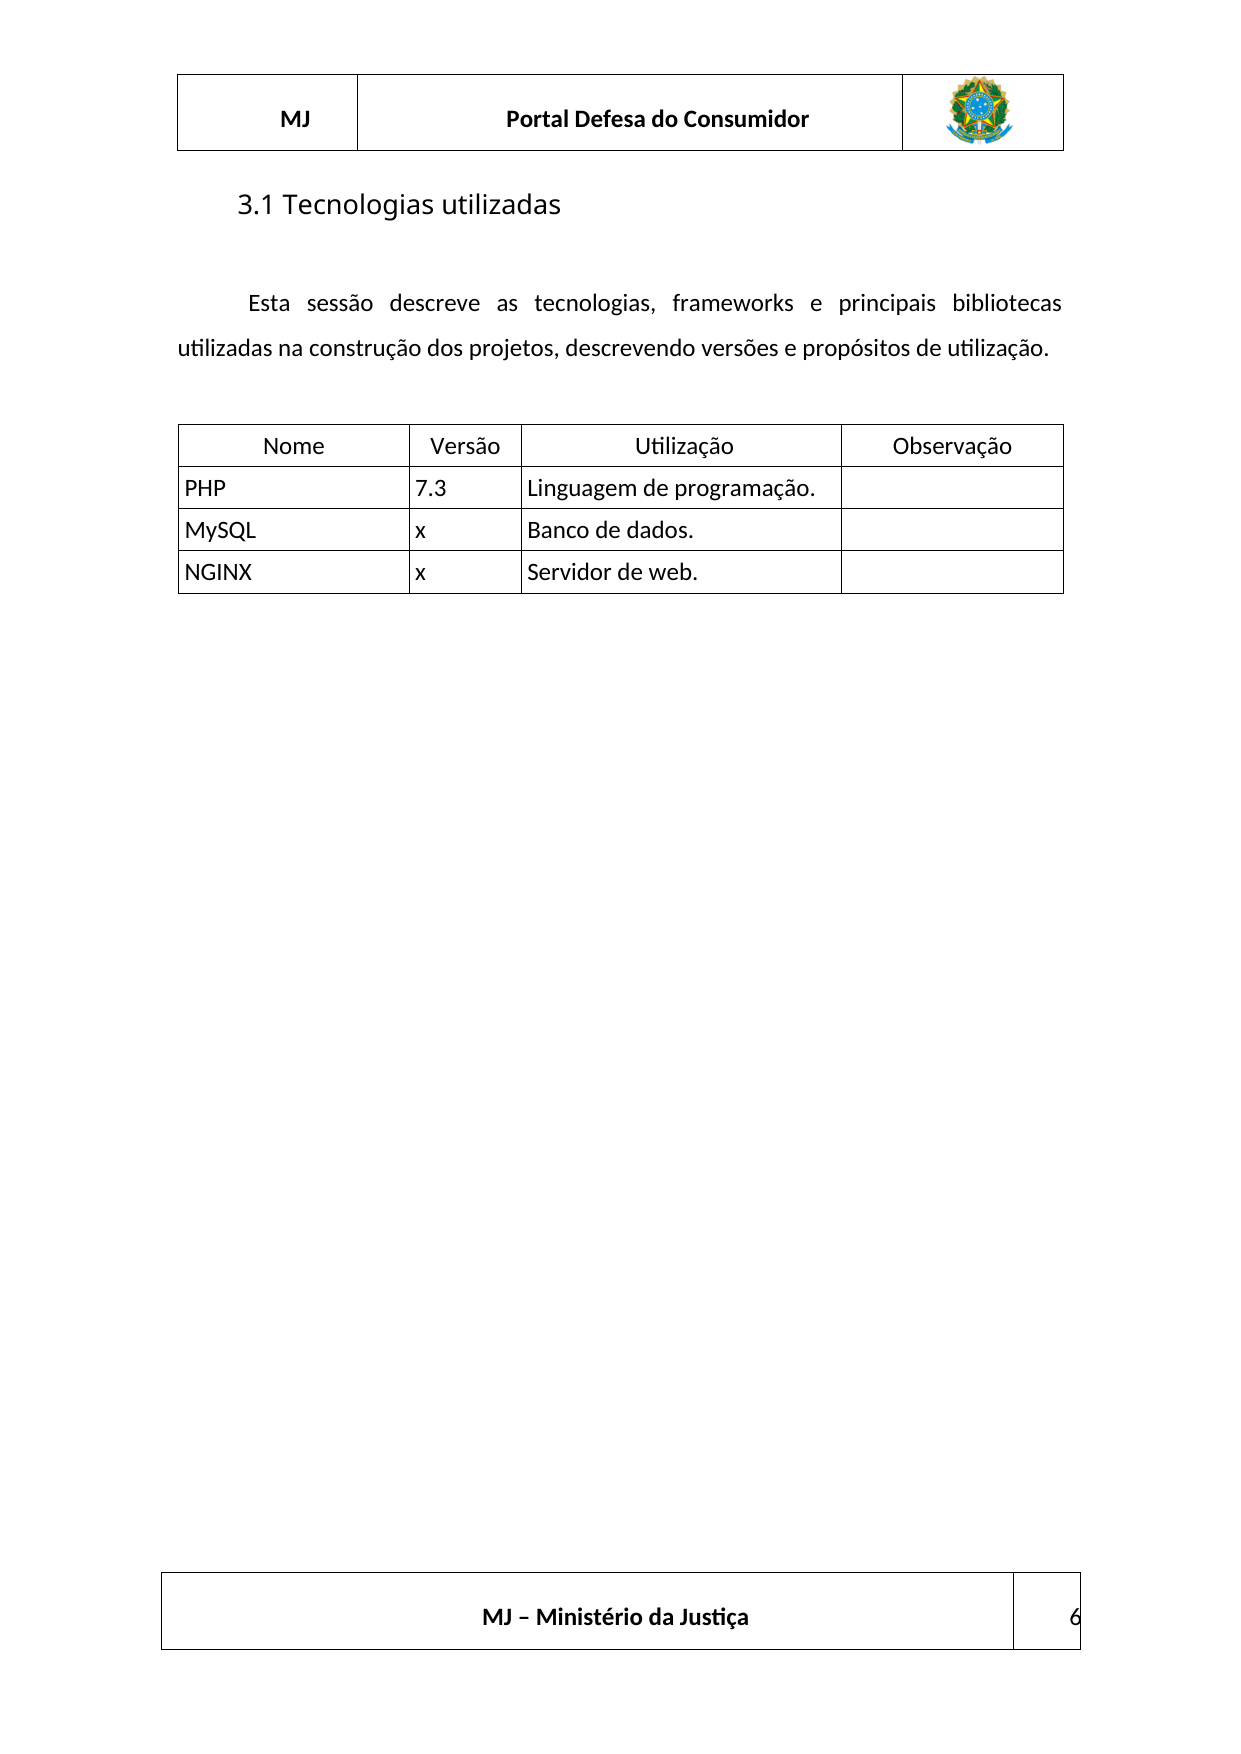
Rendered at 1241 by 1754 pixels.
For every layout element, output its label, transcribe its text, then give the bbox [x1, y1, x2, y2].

table_cell [842, 509, 1063, 550]
table_cell x [410, 551, 521, 592]
subtitle 3.1 Tecnologias utilizadas [561, 186, 1063, 223]
table_cell PHP [179, 467, 409, 508]
subtitle 3.1 Tecnologias utilizadas [177, 186, 237, 223]
text Esta sessão descreve as tecnologias, frameworks e principais bibliotecas utilizadas na construção dos projetos, descrevendo versões e propósitos de utilização. [177, 287, 1063, 363]
table_header Versão [410, 425, 521, 466]
table_cell 7.3 [410, 467, 521, 508]
table_cell Linguagem de programação. [522, 467, 841, 508]
table_cell [842, 467, 1063, 508]
table_cell NGINX [179, 551, 409, 592]
table_cell Servidor de web. [522, 551, 841, 592]
table_cell [842, 551, 1063, 592]
table_cell x [410, 509, 521, 550]
table_cell MySQL [179, 509, 409, 550]
table_header Nome [179, 425, 409, 466]
picture [944, 75, 1020, 149]
table_header Observação [842, 425, 1063, 466]
table_header Utilização [522, 425, 841, 466]
table_cell Banco de dados. [522, 509, 841, 550]
